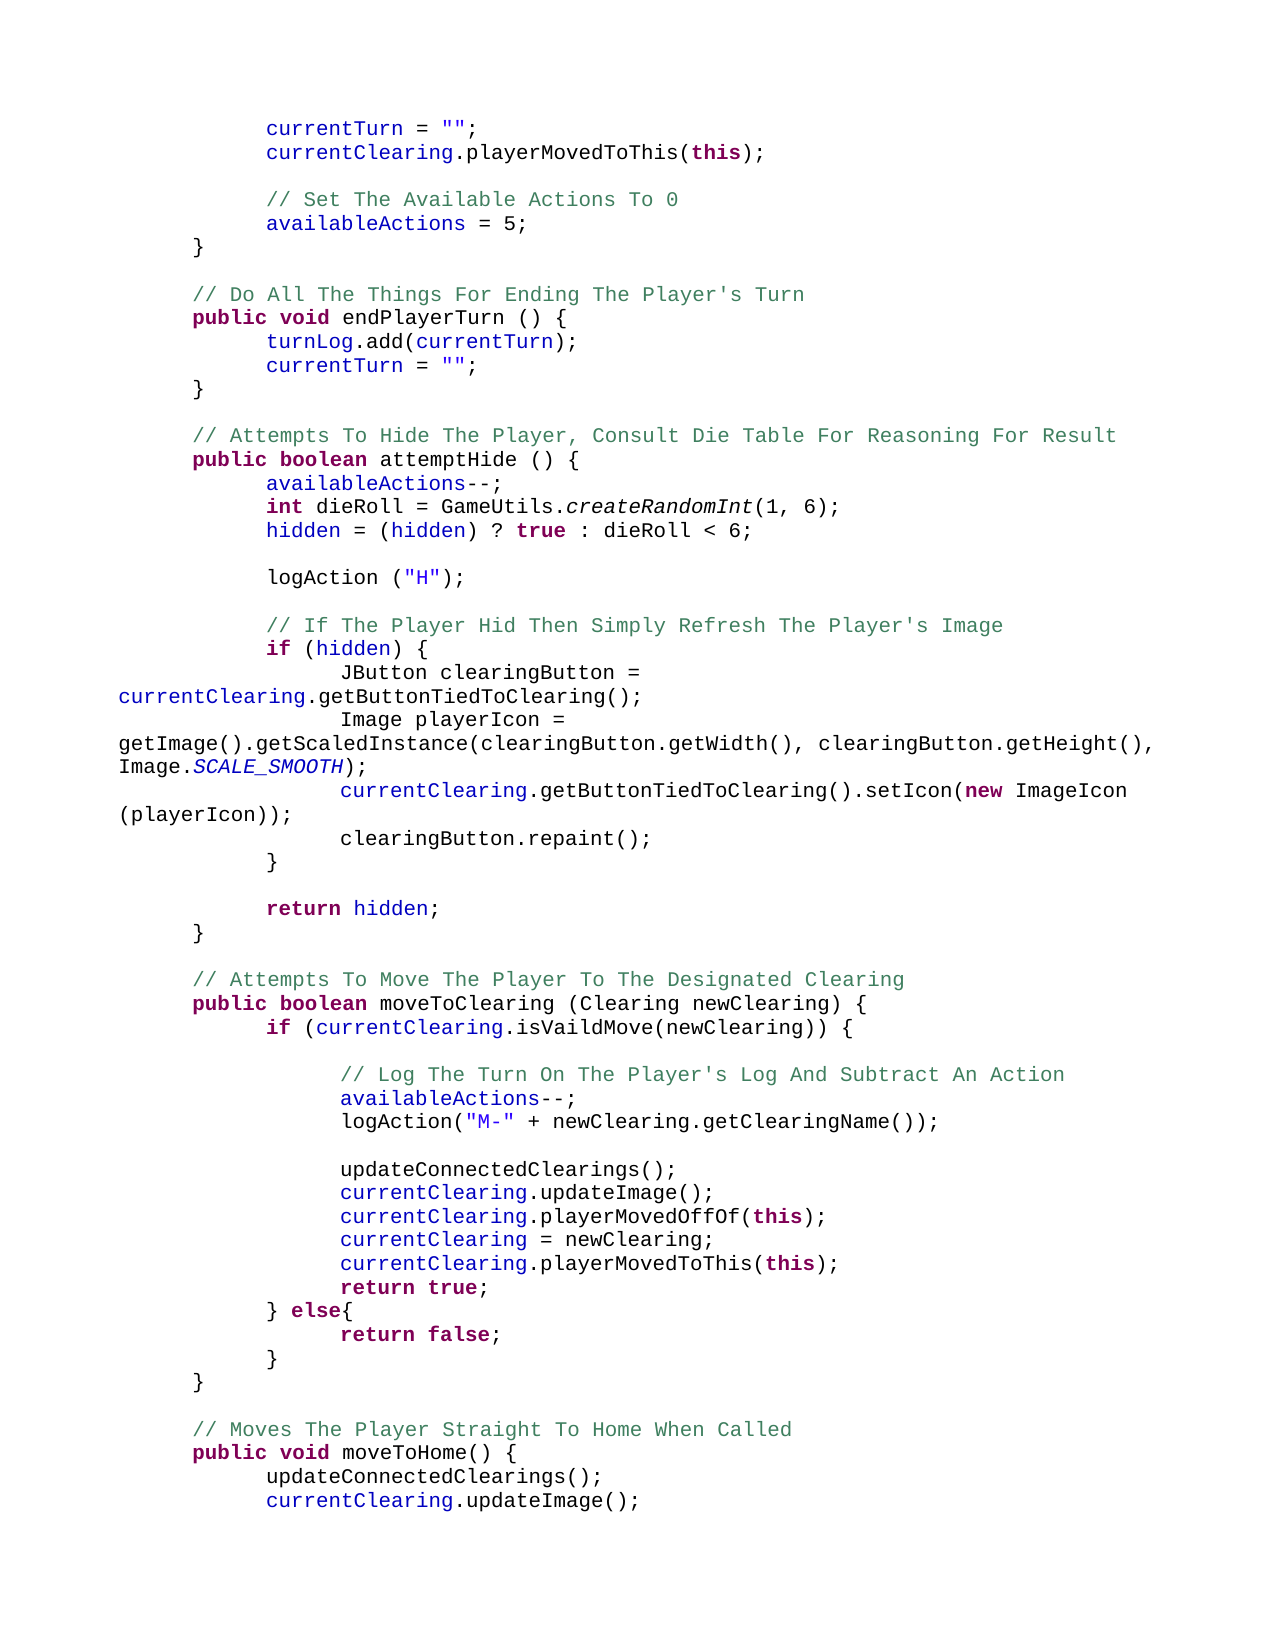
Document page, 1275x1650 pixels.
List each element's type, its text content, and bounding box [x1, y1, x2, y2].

text return hidden; [118, 898, 1157, 922]
text if (currentClearing.isVaildMove(newClearing)) { [118, 1017, 1157, 1040]
text public boolean attemptHide () { [118, 449, 1157, 473]
text public void moveToHome() { [118, 1442, 1157, 1466]
text currentClearing.playerMovedToThis(this); [118, 1253, 1157, 1277]
text } [118, 378, 1157, 402]
text updateConnectedClearings(); [118, 1466, 1157, 1489]
text currentClearing.updateImage(); [118, 1489, 1157, 1513]
text } [118, 851, 1157, 875]
text return true; [118, 1277, 1157, 1300]
text // If The Player Hid Then Simply Refresh The Player's Image [118, 615, 1157, 638]
text currentClearing.playerMovedOffOf(this); [118, 1206, 1157, 1229]
text currentTurn = ""; [118, 354, 1157, 378]
text availableActions = 5; [118, 213, 1157, 236]
text // Attempts To Move The Player To The Designated Clearing [118, 969, 1157, 993]
text currentClearing = newClearing; [118, 1229, 1157, 1253]
text } else{ [118, 1300, 1157, 1324]
text public void endPlayerTurn () { [118, 307, 1157, 331]
text } [118, 922, 1157, 946]
text // Log The Turn On The Player's Log And Subtract An Action [118, 1064, 1157, 1088]
text logAction("M-" + newClearing.getClearingName()); [118, 1111, 1157, 1135]
text currentClearing.getButtonTiedToClearing().setIcon(new ImageIcon (playerIcon)); [118, 780, 1157, 827]
text hidden = (hidden) ? true : dieRoll < 6; [118, 520, 1157, 544]
text // Attempts To Hide The Player, Consult Die Table For Reasoning For Result [118, 426, 1157, 449]
text currentClearing.updateImage(); [118, 1182, 1157, 1206]
text turnLog.add(currentTurn); [118, 331, 1157, 354]
text } [118, 1371, 1157, 1395]
text clearingButton.repaint(); [118, 827, 1157, 851]
text currentTurn = ""; [118, 118, 1157, 142]
text updateConnectedClearings(); [118, 1158, 1157, 1182]
text availableActions--; [118, 1088, 1157, 1111]
text if (hidden) { [118, 638, 1157, 662]
text } [118, 236, 1157, 260]
text // Set The Available Actions To 0 [118, 189, 1157, 213]
text // Do All The Things For Ending The Player's Turn [118, 284, 1157, 307]
text Image playerIcon = getImage().getScaledInstance(clearingButton.getWidth(), clearingButton.getHeight(), Image.SCALE_SMOOTH); [118, 709, 1157, 780]
text public boolean moveToClearing (Clearing newClearing) { [118, 993, 1157, 1017]
text logAction ("H"); [118, 567, 1157, 591]
text // Moves The Player Straight To Home When Called [118, 1419, 1157, 1442]
text int dieRoll = GameUtils.createRandomInt(1, 6); [118, 496, 1157, 520]
text availableActions--; [118, 473, 1157, 496]
text JButton clearingButton = currentClearing.getButtonTiedToClearing(); [118, 662, 1157, 709]
text currentClearing.playerMovedToThis(this); [118, 142, 1157, 165]
text return false; [118, 1324, 1157, 1348]
text } [118, 1348, 1157, 1371]
